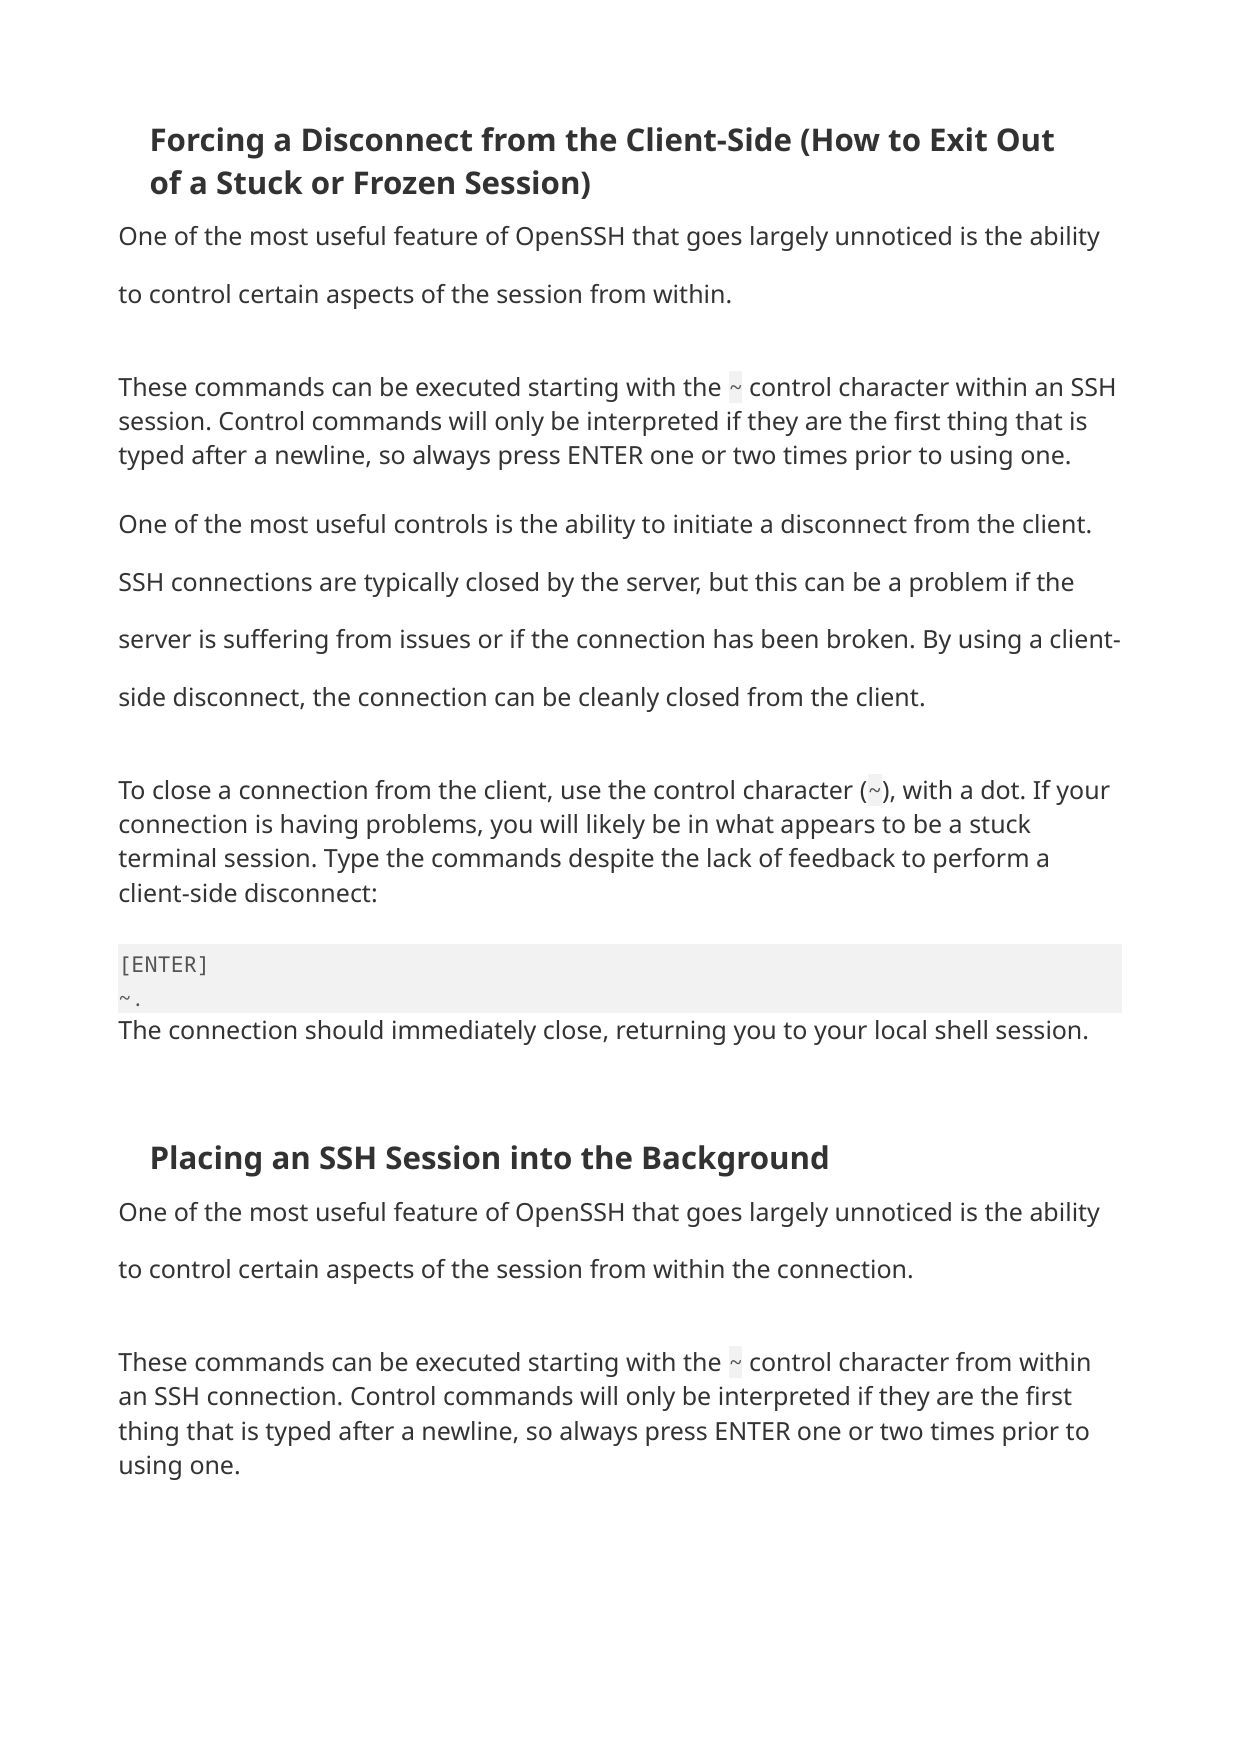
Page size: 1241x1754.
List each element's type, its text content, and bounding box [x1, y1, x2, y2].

text To close a connection from the client, use the control character (~), with a dot. If your connection is having problems, you will likely be in what appears to be a stuck terminal session. Type the commands despite the lack of feedback to perform a client-side disconnect: [118, 772, 1122, 909]
text One of the most useful feature of OpenSSH that goes largely unnoticed is the ability to control certain aspects of the session from within the connection. [118, 1194, 1122, 1286]
text These commands can be executed starting with the ~ control character within an SSH session. Control commands will only be interpreted if they are the first thing that is typed after a newline, so always press ENTER one or two times prior to using one. [118, 369, 1122, 472]
text [ENTER] [118, 944, 1122, 978]
text One of the most useful controls is the ability to initiate a disconnect from the client. SSH connections are typically closed by the server, but this can be a problem if the server is suffering from issues or if the connection has been broken. By using a client-side disconnect, the connection can be cleanly closed from the client. [118, 506, 1122, 714]
text One of the most useful feature of OpenSSH that goes largely unnoticed is the ability to control certain aspects of the session from within. [118, 219, 1122, 311]
subtitle Placing an SSH Session into the Background [149, 1136, 1091, 1179]
text These commands can be executed starting with the ~ control character from within an SSH connection. Control commands will only be interpreted if they are the first thing that is typed after a newline, so always press ENTER one or two times prior to using one. [118, 1344, 1122, 1482]
text The connection should immediately close, returning you to your local shell session. [118, 1013, 1122, 1047]
subtitle Forcing a Disconnect from the Client-Side (How to Exit Out of a Stuck or Frozen Session) [149, 118, 1091, 203]
text ~. [118, 978, 1122, 1013]
